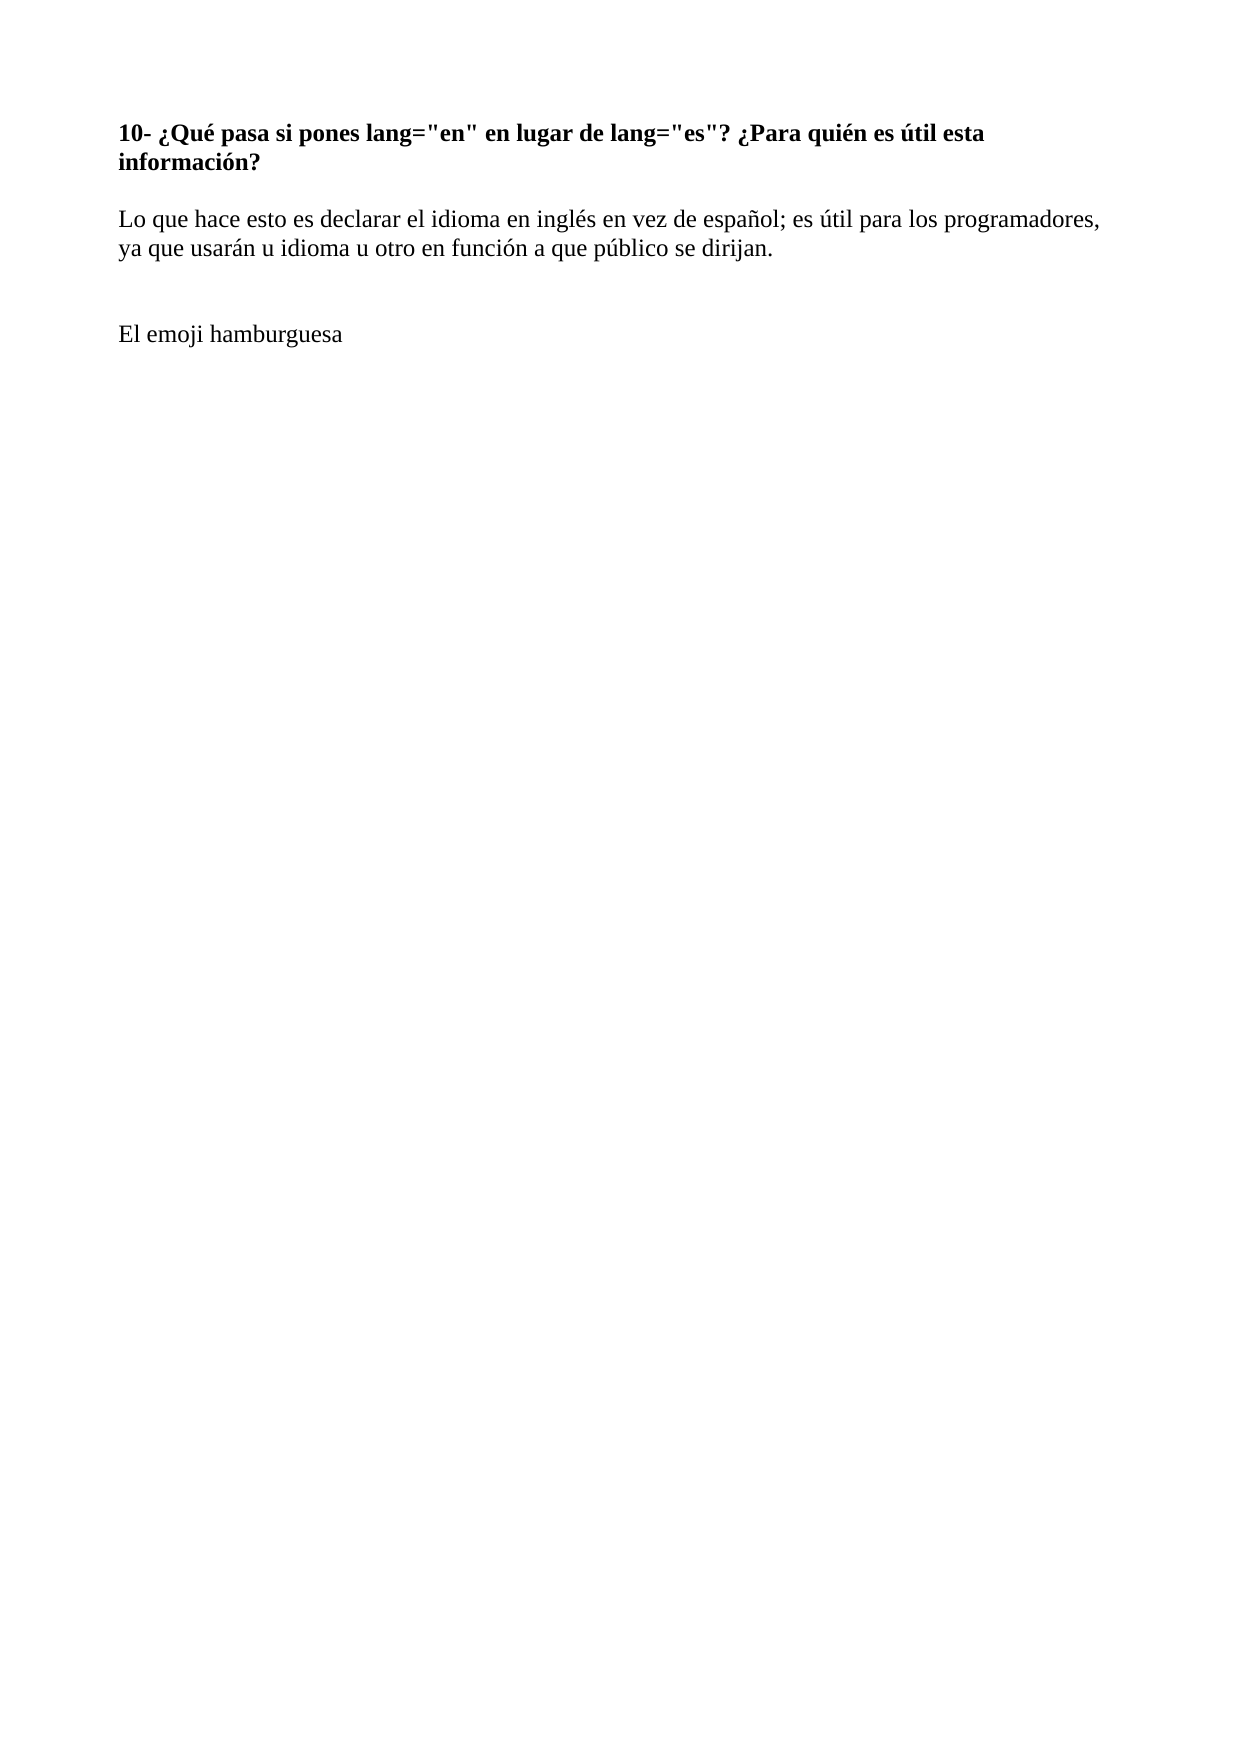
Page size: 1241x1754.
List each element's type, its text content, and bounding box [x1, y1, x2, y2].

text 10- ¿Qué pasa si pones lang="en" en lugar de lang="es"? ¿Para quién es útil esta información? [118, 118, 1122, 176]
text El emoji hamburguesa 🍔 [118, 319, 1122, 348]
text Lo que hace esto es declarar el idioma en inglés en vez de español; es útil para los programadores, ya que usarán u idioma u otro en función a que público se dirijan. [118, 204, 1122, 262]
